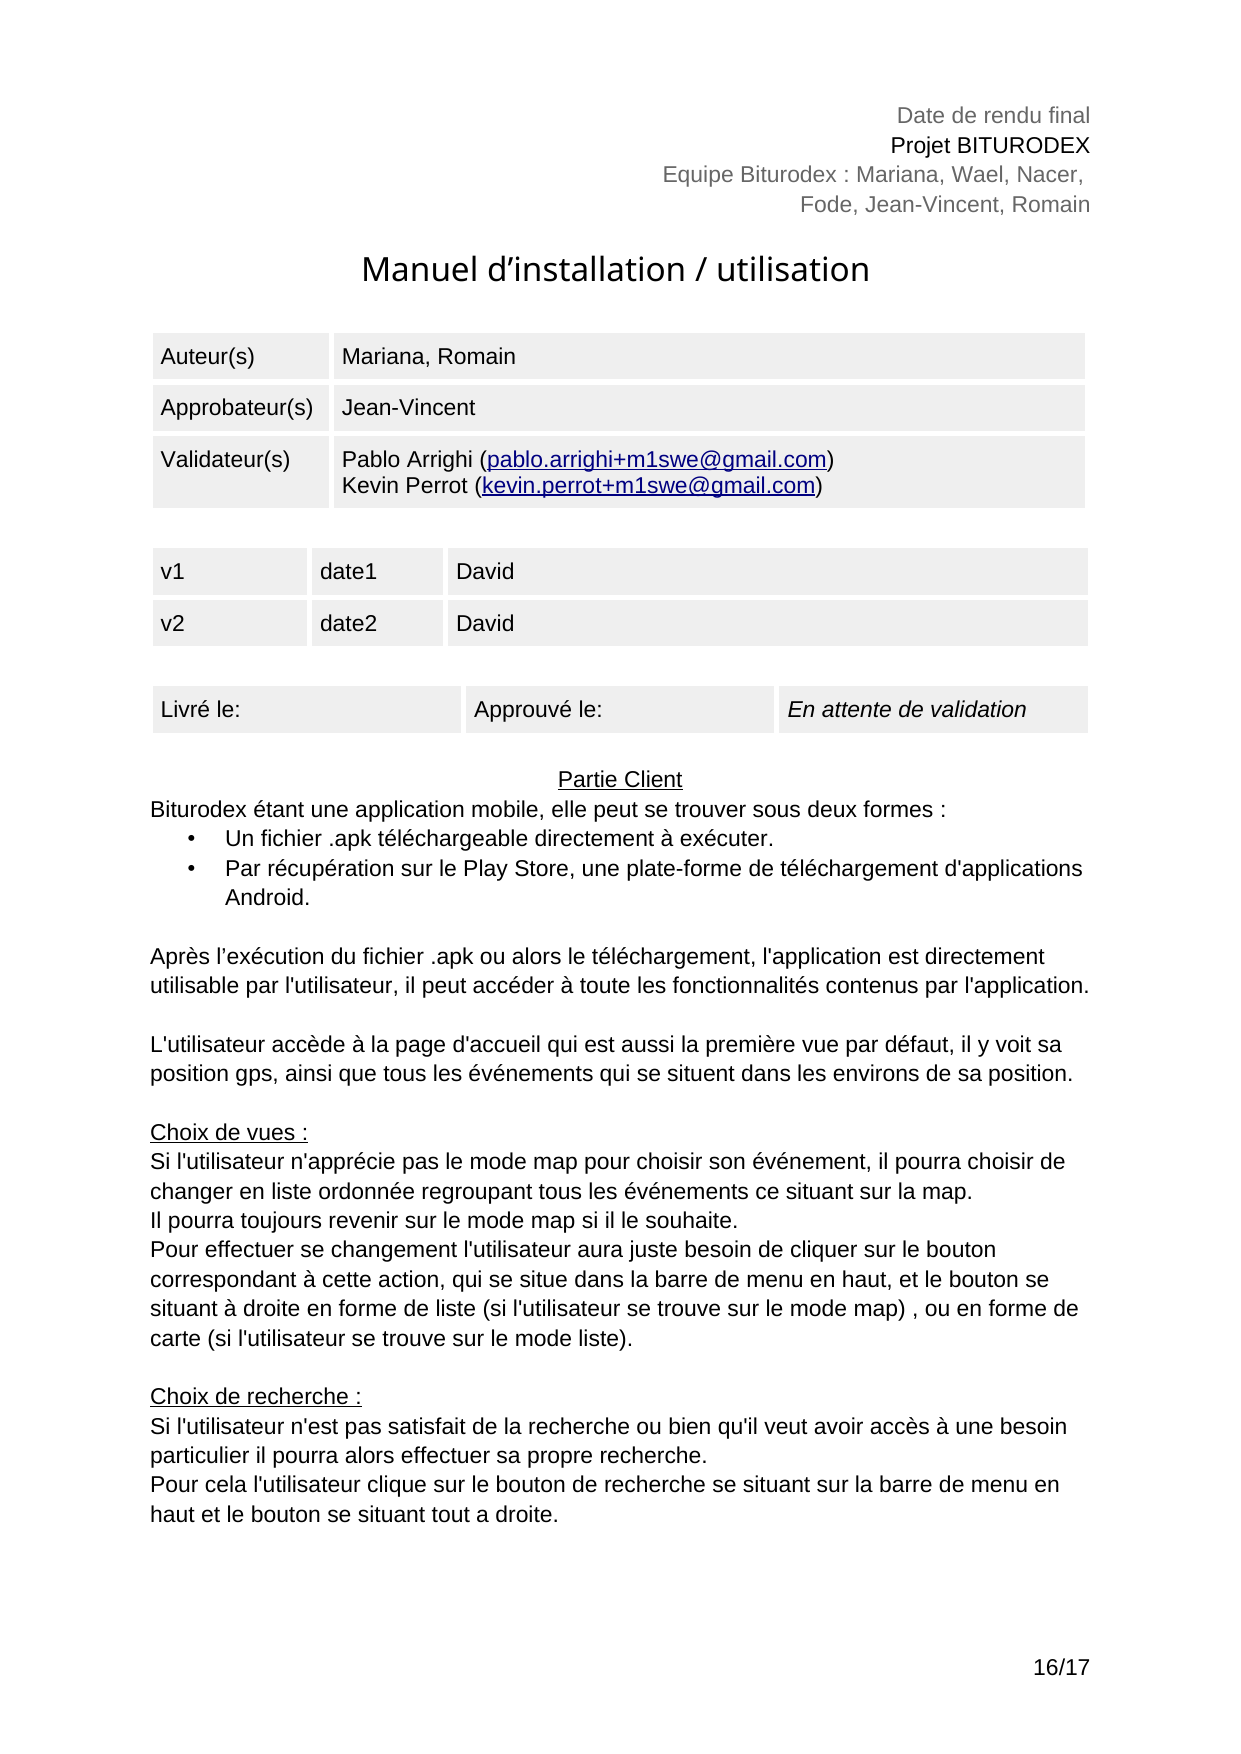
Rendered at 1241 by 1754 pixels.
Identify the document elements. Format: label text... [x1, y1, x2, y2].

text Après l’exécution du fichier .apk ou alors le téléchargement, l'application est directement utilisable par l'utilisateur, il peut accéder à toute les fonctionnalités contenus par l'application. [150, 943, 1090, 998]
text Biturodex étant une application mobile, elle peut se trouver sous deux formes : [150, 797, 1090, 822]
table_cell Jean-Vincent [334, 385, 1085, 431]
text Si l'utilisateur n'apprécie pas le mode map pour choisir son événement, il pourra choisir de changer en liste ordonnée regroupant tous les événements ce situant sur la map. [150, 1149, 1090, 1204]
subtitle Manuel d’installation / utilisation [150, 246, 1090, 292]
table_cell Validateur(s) [153, 436, 329, 508]
table_header Mariana, Romain [334, 333, 1085, 379]
table_header En attente de validation [779, 686, 1088, 733]
table_cell David [448, 600, 1088, 646]
table_cell Pablo Arrighi (pablo.arrighi+m1swe@gmail.com) Kevin Perrot (kevin.perrot+m1swe@gmail.com) [334, 436, 1085, 508]
text Partie Client [150, 767, 1090, 793]
table_header Livré le: [153, 686, 461, 733]
text L'utilisateur accède à la page d'accueil qui est aussi la première vue par défaut, il y voit sa position gps, ainsi que tous les événements qui se situent dans les environs de sa position. [150, 1032, 1090, 1087]
text Choix de recherche : [150, 1384, 1090, 1410]
table_header Auteur(s) [153, 333, 329, 379]
list Par récupération sur le Play Store, une plate-forme de téléchargement d'applications Android. [187, 855, 1090, 910]
table_cell v2 [153, 600, 307, 646]
table_cell Approbateur(s) [153, 385, 329, 431]
list Un fichier .apk téléchargeable directement à exécuter. [187, 826, 1090, 852]
table_cell date2 [312, 600, 443, 646]
table_header David [448, 548, 1088, 595]
table_header Approuvé le: [466, 686, 774, 733]
table_header v1 [153, 548, 307, 595]
text Pour effectuer se changement l'utilisateur aura juste besoin de cliquer sur le bouton correspondant à cette action, qui se situe dans la barre de menu en haut, et le bouton se situant à droite en forme de liste (si l'utilisateur se trouve sur le mode map) , ou en forme de carte (si l'utilisateur se trouve sur le mode liste). [150, 1237, 1090, 1351]
text Il pourra toujours revenir sur le mode map si il le souhaite. [150, 1208, 1090, 1233]
table_header date1 [312, 548, 443, 595]
text Si l'utilisateur n'est pas satisfait de la recherche ou bien qu'il veut avoir accès à une besoin particulier il pourra alors effectuer sa propre recherche. [150, 1413, 1090, 1468]
text Choix de vues : [150, 1120, 1090, 1145]
text Pour cela l'utilisateur clique sur le bouton de recherche se situant sur la barre de menu en haut et le bouton se situant tout a droite. [150, 1472, 1090, 1527]
